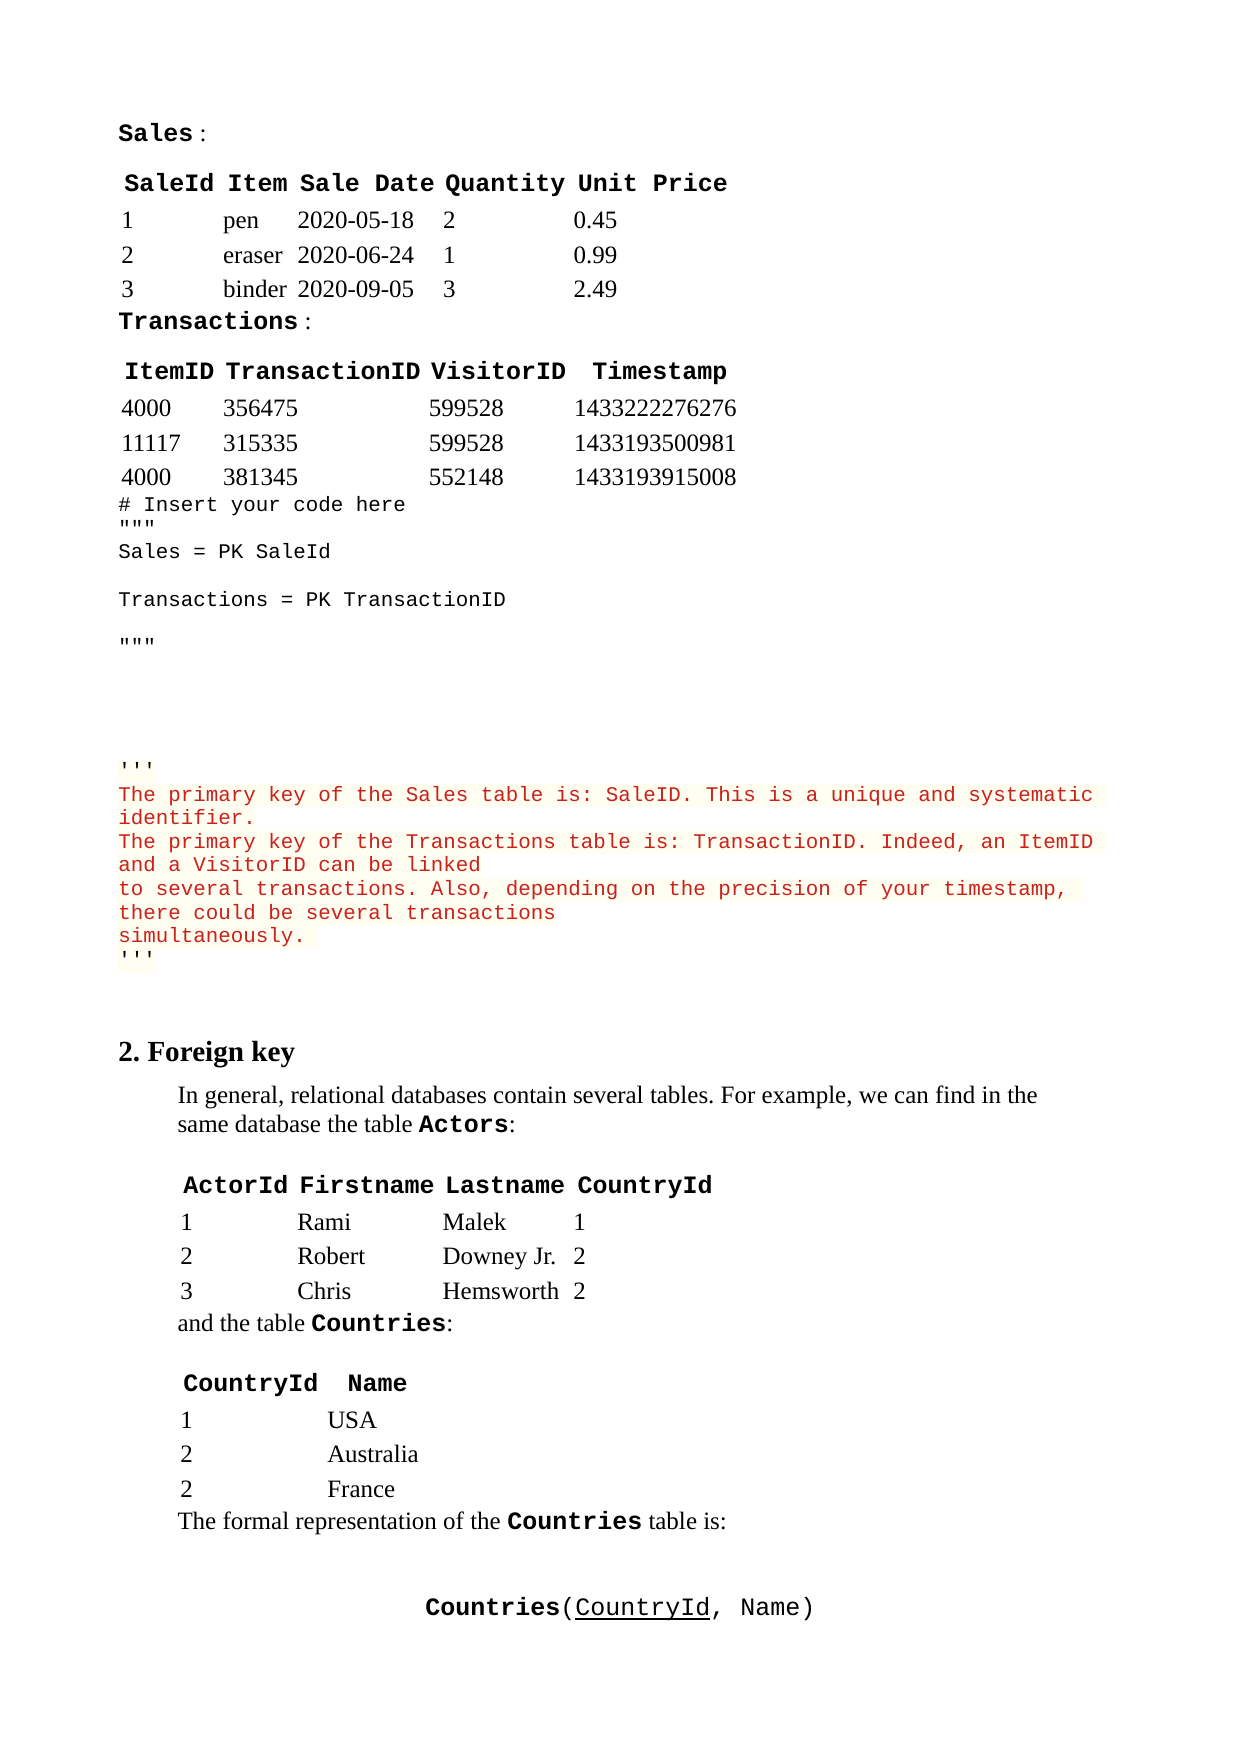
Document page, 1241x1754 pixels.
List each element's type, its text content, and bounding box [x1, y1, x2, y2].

table_cell 1 [570, 1204, 719, 1238]
table_cell Downey Jr. [440, 1239, 570, 1273]
text and the table Countries: [177, 1308, 1063, 1338]
table_cell 4000 [118, 390, 220, 425]
text Transactions = PK TransactionID [118, 588, 1122, 612]
table_cell 2 [570, 1239, 719, 1273]
table_cell 1433193915008 [571, 459, 748, 494]
table_header CountryId [570, 1170, 719, 1204]
text The primary key of the Transactions table is: TransactionID. Indeed, an ItemID and a VisitorID can be linked [118, 831, 1122, 878]
text ''' [118, 949, 1122, 973]
table_cell 3 [440, 271, 570, 306]
table_header Lastname [440, 1170, 570, 1204]
table_cell 1 [177, 1402, 324, 1437]
table_cell pen [220, 202, 294, 237]
table_header ActorId [177, 1170, 294, 1204]
text ​ [118, 612, 1122, 636]
table_header ItemID [118, 356, 220, 390]
text ​ [118, 565, 1122, 588]
table_cell 2 [118, 237, 220, 271]
table_cell Malek [440, 1204, 570, 1238]
table_cell Rami [294, 1204, 439, 1238]
table_cell eraser [220, 237, 294, 271]
table_cell Robert [294, 1239, 439, 1273]
table_cell 1 [440, 237, 570, 271]
table_header Quantity [440, 168, 570, 202]
table_header CountryId [177, 1368, 324, 1402]
table_cell 2 [177, 1437, 324, 1471]
table_cell 2.49 [570, 271, 735, 306]
table_cell 599528 [426, 425, 571, 459]
table_cell 1 [177, 1204, 294, 1238]
text ​ [118, 996, 1122, 1020]
table_header SaleId [118, 168, 220, 202]
table_cell 2 [570, 1273, 719, 1308]
table_cell 2 [177, 1239, 294, 1273]
text to several transactions. Also, depending on the precision of your timestamp, there could be several transactions [118, 878, 1122, 925]
text Countries(CountryId, Name) [177, 1595, 1063, 1623]
table_cell Chris [294, 1273, 439, 1308]
table_cell 0.99 [570, 237, 735, 271]
table_cell 381345 [220, 459, 426, 494]
table_header TransactionID [220, 356, 426, 390]
table_cell Australia [324, 1437, 430, 1471]
table_header Timestamp [571, 356, 748, 390]
table_cell USA [324, 1402, 430, 1437]
table_cell 2020-09-05 [294, 271, 440, 306]
table_cell 1433193500981 [571, 425, 748, 459]
text In general, relational databases contain several tables. For example, we can find in the same database the table Actors: [177, 1081, 1063, 1140]
subtitle 2. Foreign key [118, 1034, 1122, 1068]
table_cell 599528 [426, 390, 571, 425]
text """ [118, 518, 1122, 541]
text # Insert your code here [118, 494, 1122, 518]
table_cell 1433222276276 [571, 390, 748, 425]
text ​ [118, 973, 1122, 996]
text The formal representation of the Countries table is: [177, 1506, 1063, 1537]
table_cell 552148 [426, 459, 571, 494]
table_cell France [324, 1471, 430, 1506]
table_cell 4000 [118, 459, 220, 494]
table_cell 2020-05-18 [294, 202, 440, 237]
table_cell 315335 [220, 425, 426, 459]
table_cell Hemsworth [440, 1273, 570, 1308]
table_cell 3 [118, 271, 220, 306]
table_cell 1 [118, 202, 220, 237]
text ​ [118, 707, 1122, 730]
table_cell 0.45 [570, 202, 735, 237]
table_cell binder [220, 271, 294, 306]
table_header Sale Date [294, 168, 440, 202]
table_header Name [324, 1368, 430, 1402]
table_header VisitorID [426, 356, 571, 390]
table_cell 2 [177, 1471, 324, 1506]
table_cell 2020-06-24 [294, 237, 440, 271]
text Transactions : [118, 306, 1122, 337]
table_header Unit Price [570, 168, 735, 202]
text Sales : [118, 118, 1122, 149]
text ''' [118, 760, 1122, 783]
table_cell 11117 [118, 425, 220, 459]
table_cell 3 [177, 1273, 294, 1308]
table_cell 2 [440, 202, 570, 237]
text The primary key of the Sales table is: SaleID. This is a unique and systematic identifier. [118, 783, 1122, 831]
table_header Firstname [294, 1170, 439, 1204]
text Sales = PK SaleId [118, 541, 1122, 565]
text """ [118, 636, 1122, 659]
text ​ [118, 683, 1122, 707]
text ​ [118, 659, 1122, 683]
text simultaneously. [118, 925, 1122, 949]
table_cell 356475 [220, 390, 426, 425]
table_header Item [220, 168, 294, 202]
